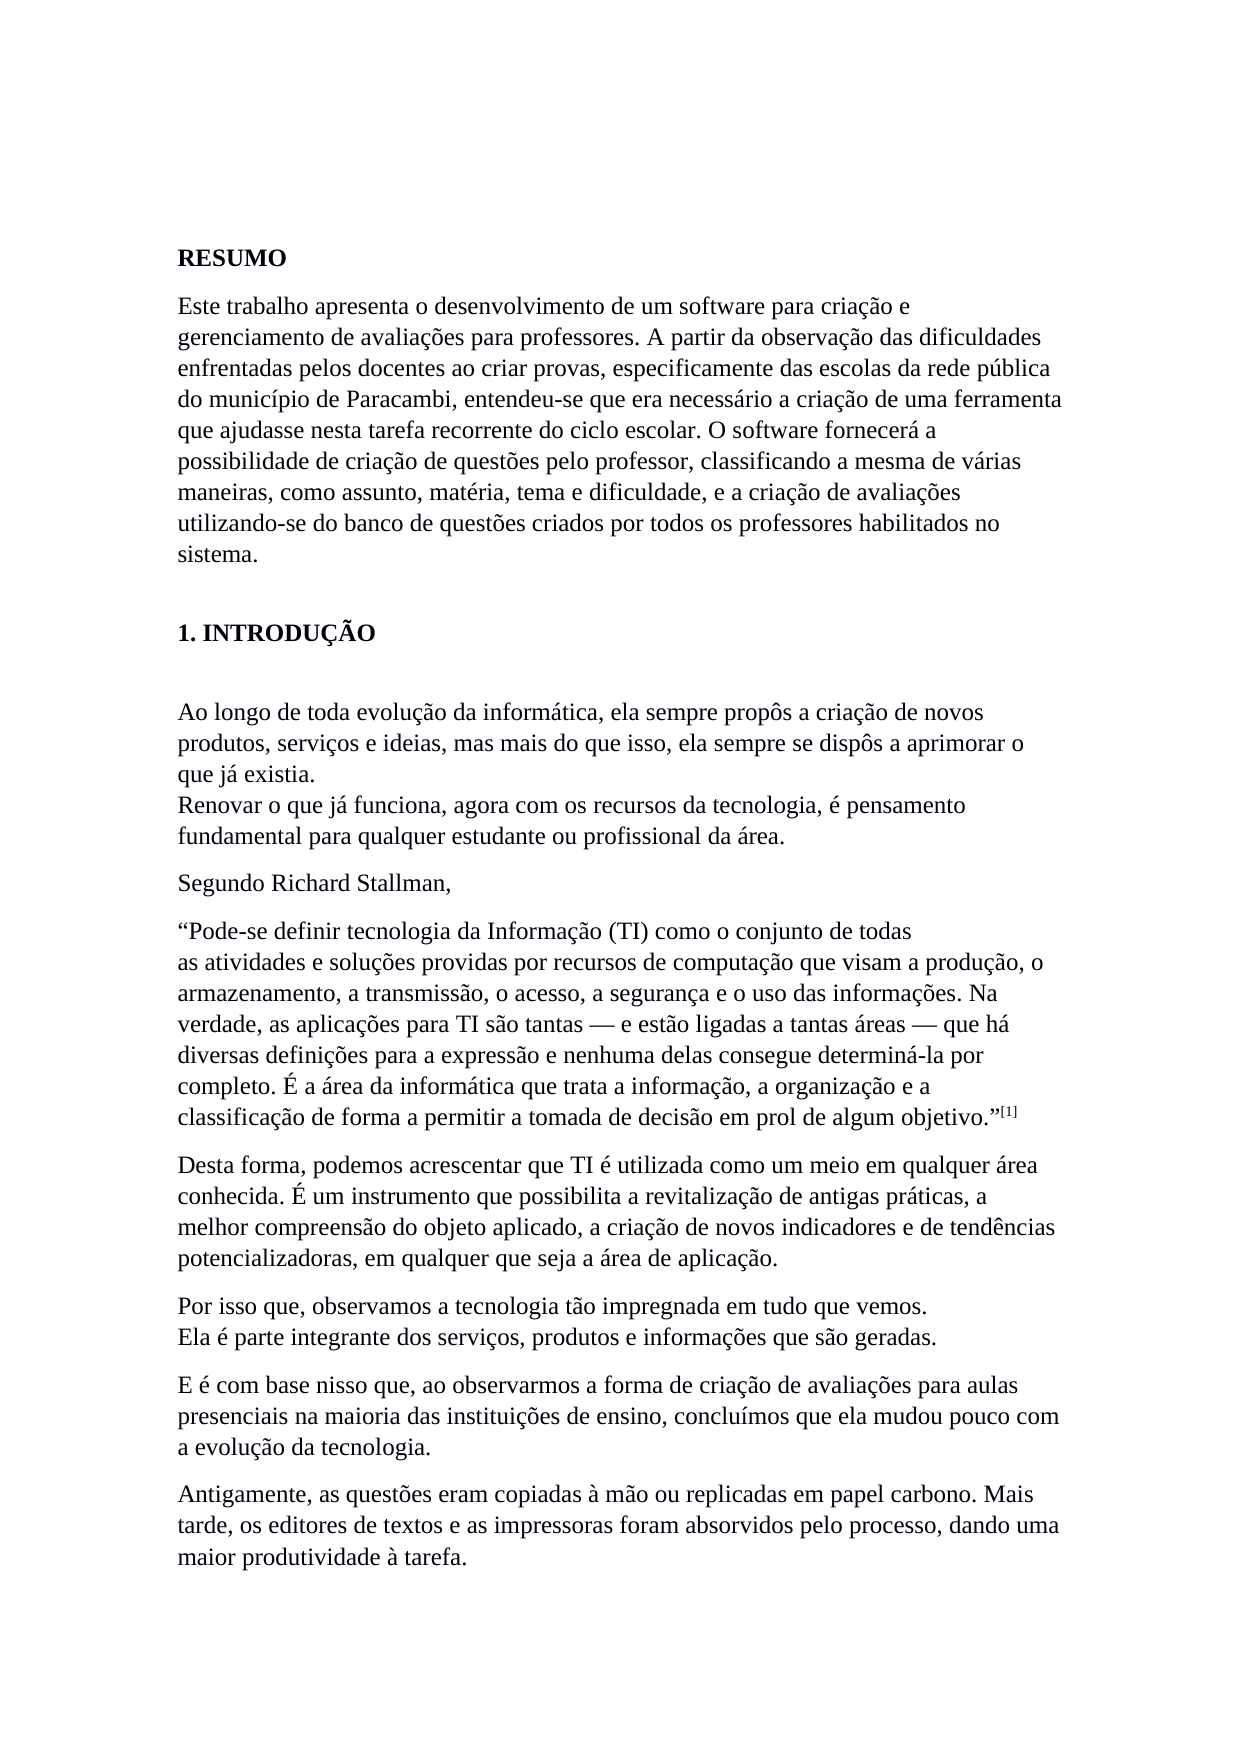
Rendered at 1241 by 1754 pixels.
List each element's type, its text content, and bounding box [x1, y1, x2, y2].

text Este trabalho apresenta o desenvolvimento de um software para criação e gerenciamento de avaliações para professores. A partir da observação das dificuldades enfrentadas pelos docentes ao criar provas, especificamente das escolas da rede pública do município de Paracambi, entendeu-se que era necessário a criação de uma ferramenta que ajudasse nesta tarefa recorrente do ciclo escolar. O software fornecerá a possibilidade de criação de questões pelo professor, classificando a mesma de várias maneiras, como assunto, matéria, tema e dificuldade, e a criação de avaliações utilizando-se do banco de questões criados por todos os professores habilitados no sistema. [177, 291, 1063, 599]
text 1. INTRODUÇÃO [177, 618, 1063, 647]
text Por isso que, observamos a tecnologia tão impregnada em tudo que vemos. Ela é parte integrante dos serviços, produtos e informações que são geradas. [177, 1291, 1063, 1351]
text Ao longo de toda evolução da informática, ela sempre propôs a criação de novos produtos, serviços e ideias, mas mais do que isso, ela sempre se dispôs a aprimorar o que já existia. Renovar o que já funciona, agora com os recursos da tecnologia, é pensamento fundamental para qualquer estudante ou profissional da área. [177, 666, 1063, 849]
text Desta forma, podemos acrescentar que TI é utilizada como um meio em qualquer área conhecida. É um instrumento que possibilita a revitalização de antigas práticas, a melhor compreensão do objeto aplicado, a criação de novos indicadores e de tendências potencializadoras, em qualquer que seja a área de aplicação. [177, 1150, 1063, 1272]
text E é com base nisso que, ao observarmos a forma de criação de avaliações para aulas presenciais na maioria das instituições de ensino, concluímos que ela mudou pouco com a evolução da tecnologia. [177, 1370, 1063, 1461]
text Segundo Richard Stallman, [177, 868, 1063, 897]
text Antigamente, as questões eram copiadas à mão ou replicadas em papel carbono. Mais tarde, os editores de textos e as impressoras foram absorvidos pelo processo, dando uma maior produtividade à tarefa. [177, 1479, 1063, 1570]
text RESUMO [177, 243, 1063, 272]
text “Pode-se definir tecnologia da Informação (TI) como o conjunto de todas as atividades e soluções providas por recursos de computação que visam a produção, o armazenamento, a transmissão, o acesso, a segurança e o uso das informações. Na verdade, as aplicações para TI são tantas — e estão ligadas a tantas áreas — que há diversas definições para a expressão e nenhuma delas consegue determiná-la por completo. É a área da informática que trata a informação, a organização e a classificação de forma a permitir a tomada de decisão em prol de algum objetivo.”[1] [177, 916, 1063, 1131]
